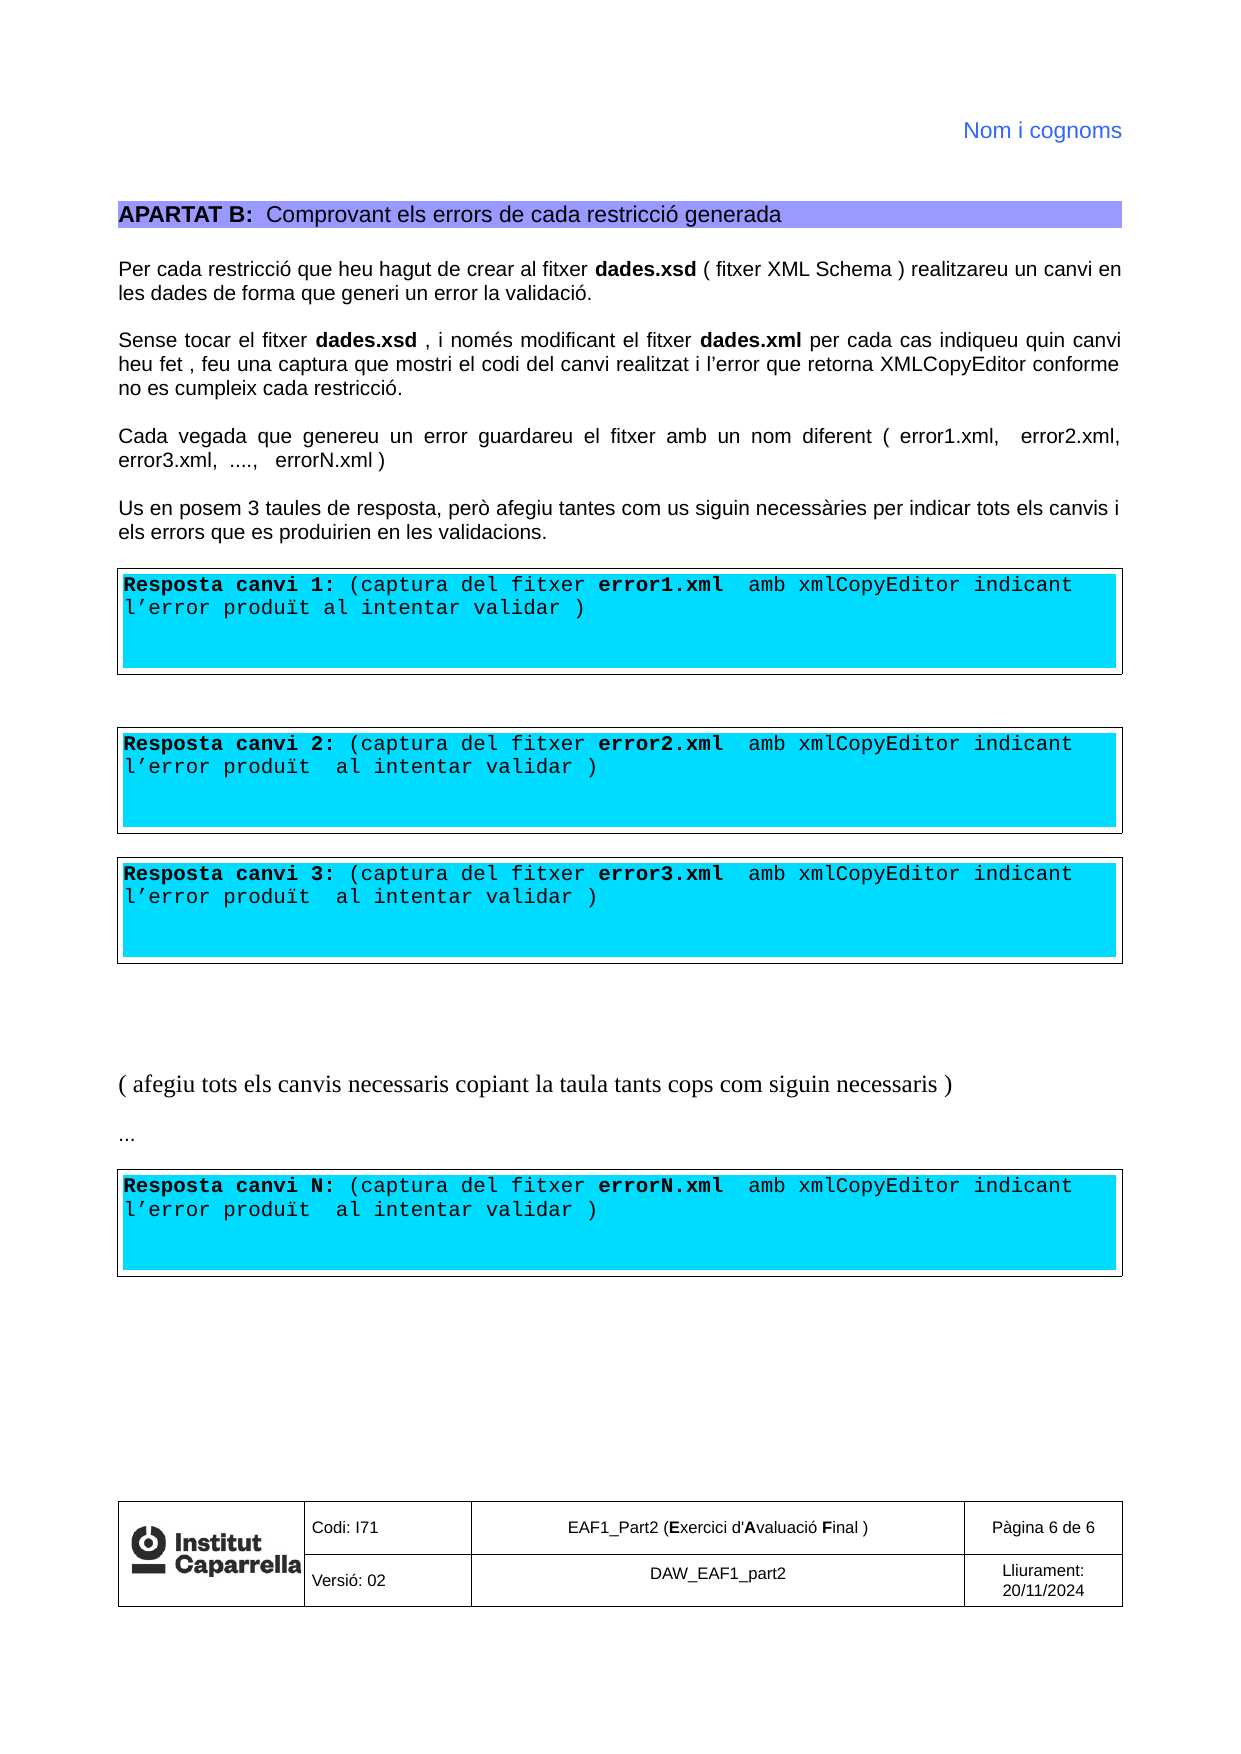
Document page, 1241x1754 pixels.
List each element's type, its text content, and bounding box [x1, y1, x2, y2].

picture [131, 1526, 302, 1577]
text ( afegiu tots els canvis necessaris copiant la taula tants cops com siguin necessaris ) [118, 1069, 1122, 1097]
table_header Resposta canvi 3: (captura del fitxer error3.xml amb xmlCopyEditor indicant l’error produït al intentar validar ) [118, 858, 1122, 963]
text ... [118, 1121, 1122, 1145]
text Cada vegada que genereu un error guardareu el fitxer amb un nom diferent ( error1.xml, error2.xml, error3.xml, ...., errorN.xml ) [118, 424, 1122, 472]
table_header Resposta canvi 2: (captura del fitxer error2.xml amb xmlCopyEditor indicant l’error produït al intentar validar ) [118, 728, 1122, 833]
table_header Resposta canvi N: (captura del fitxer errorN.xml amb xmlCopyEditor indicant l’error produït al intentar validar ) [118, 1170, 1122, 1276]
text Us en posem 3 taules de resposta, però afegiu tantes com us siguin necessàries per indicar tots els canvis i els errors que es produirien en les validacions. [118, 496, 1122, 544]
text APARTAT B: Comprovant els errors de cada restricció generada [118, 201, 1122, 228]
text Per cada restricció que heu hagut de crear al fitxer dades.xsd ( fitxer XML Schema ) realitzareu un canvi en les dades de forma que generi un error la validació. [118, 256, 1122, 304]
text Sense tocar el fitxer dades.xsd , i només modificant el fitxer dades.xml per cada cas indiqueu quin canvi heu fet , feu una captura que mostri el codi del canvi realitzat i l’error que retorna XMLCopyEditor conforme no es cumpleix cada restricció. [118, 328, 1122, 400]
table_header Resposta canvi 1: (captura del fitxer error1.xml amb xmlCopyEditor indicant l’error produït al intentar validar ) [118, 569, 1122, 674]
